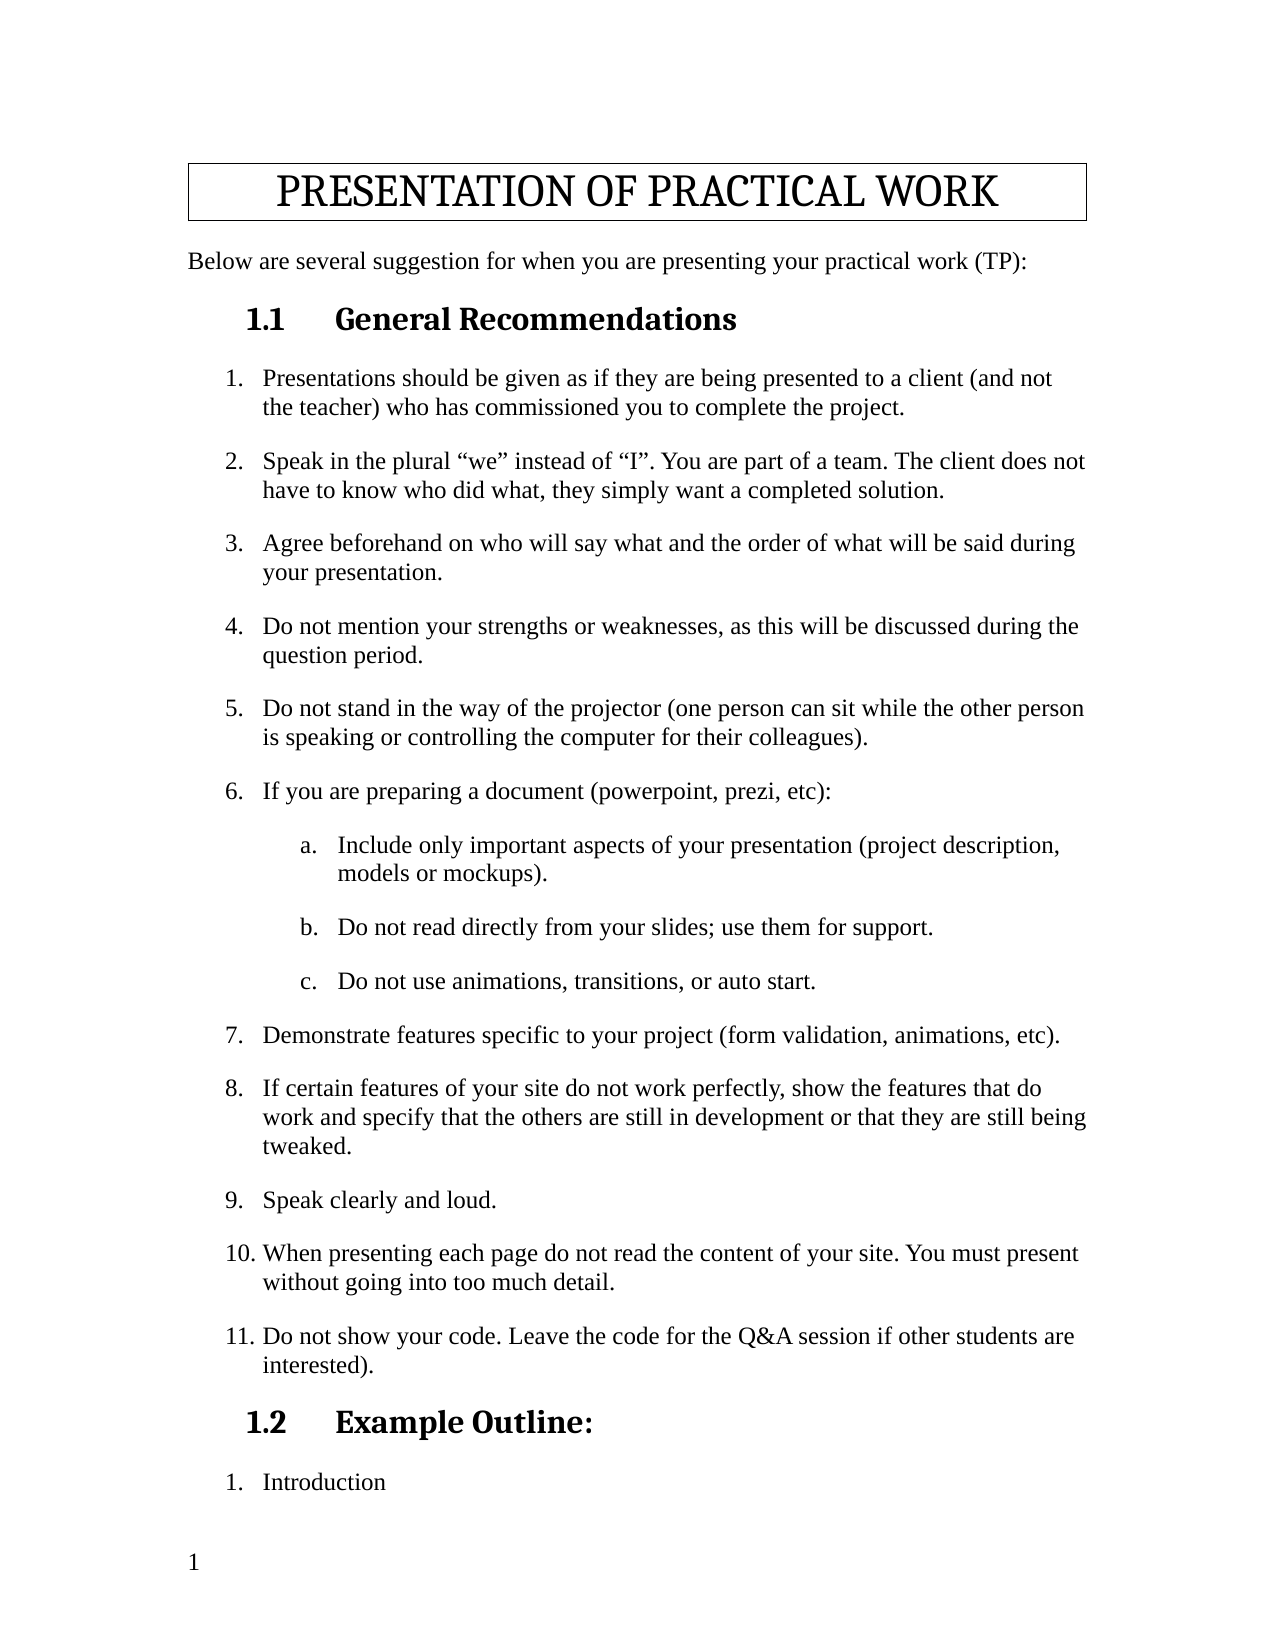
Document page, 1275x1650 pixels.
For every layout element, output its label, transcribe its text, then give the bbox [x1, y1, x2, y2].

list Demonstrate features specific to your project (form validation, animations, etc). [225, 1020, 1087, 1048]
list When presenting each page do not read the content of your site. You must present without going into too much detail. [225, 1238, 1087, 1296]
list Introduction [225, 1467, 1087, 1496]
list Below are several suggestion for when you are presenting your practical work (TP): [187, 246, 1087, 275]
list Include only important aspects of your presentation (project description, models or mockups). [300, 830, 1087, 887]
text PRESENTATION OF PRACTICAL WORK [189, 164, 1086, 220]
subtitle General Recommendations [247, 300, 1087, 338]
list Presentations should be given as if they are being presented to a client (and not the teacher) who has commissioned you to complete the project. [225, 363, 1087, 421]
list Speak in the plural “we” instead of “I”. You are part of a team. The client does not have to know who did what, they simply want a completed solution. [225, 446, 1087, 503]
list If certain features of your site do not work perfectly, show the features that do work and specify that the others are still in development or that they are still being tweaked. [225, 1073, 1087, 1160]
list If you are preparing a document (powerpoint, prezi, etc): [225, 776, 1087, 805]
list Do not stand in the way of the projector (one person can sit while the other person is speaking or controlling the computer for their colleagues). [225, 693, 1087, 751]
list Do not mention your strengths or weaknesses, as this will be discussed during the question period. [225, 611, 1087, 668]
list Agree beforehand on who will say what and the order of what will be said during your presentation. [225, 528, 1087, 586]
list Do not read directly from your slides; use them for support. [300, 912, 1087, 941]
list Do not show your code. Leave the code for the Q&A session if other students are interested). [225, 1321, 1087, 1378]
list Speak clearly and loud. [225, 1185, 1087, 1213]
subtitle Example Outline: [247, 1403, 1087, 1442]
list Do not use animations, transitions, or auto start. [300, 966, 1087, 995]
